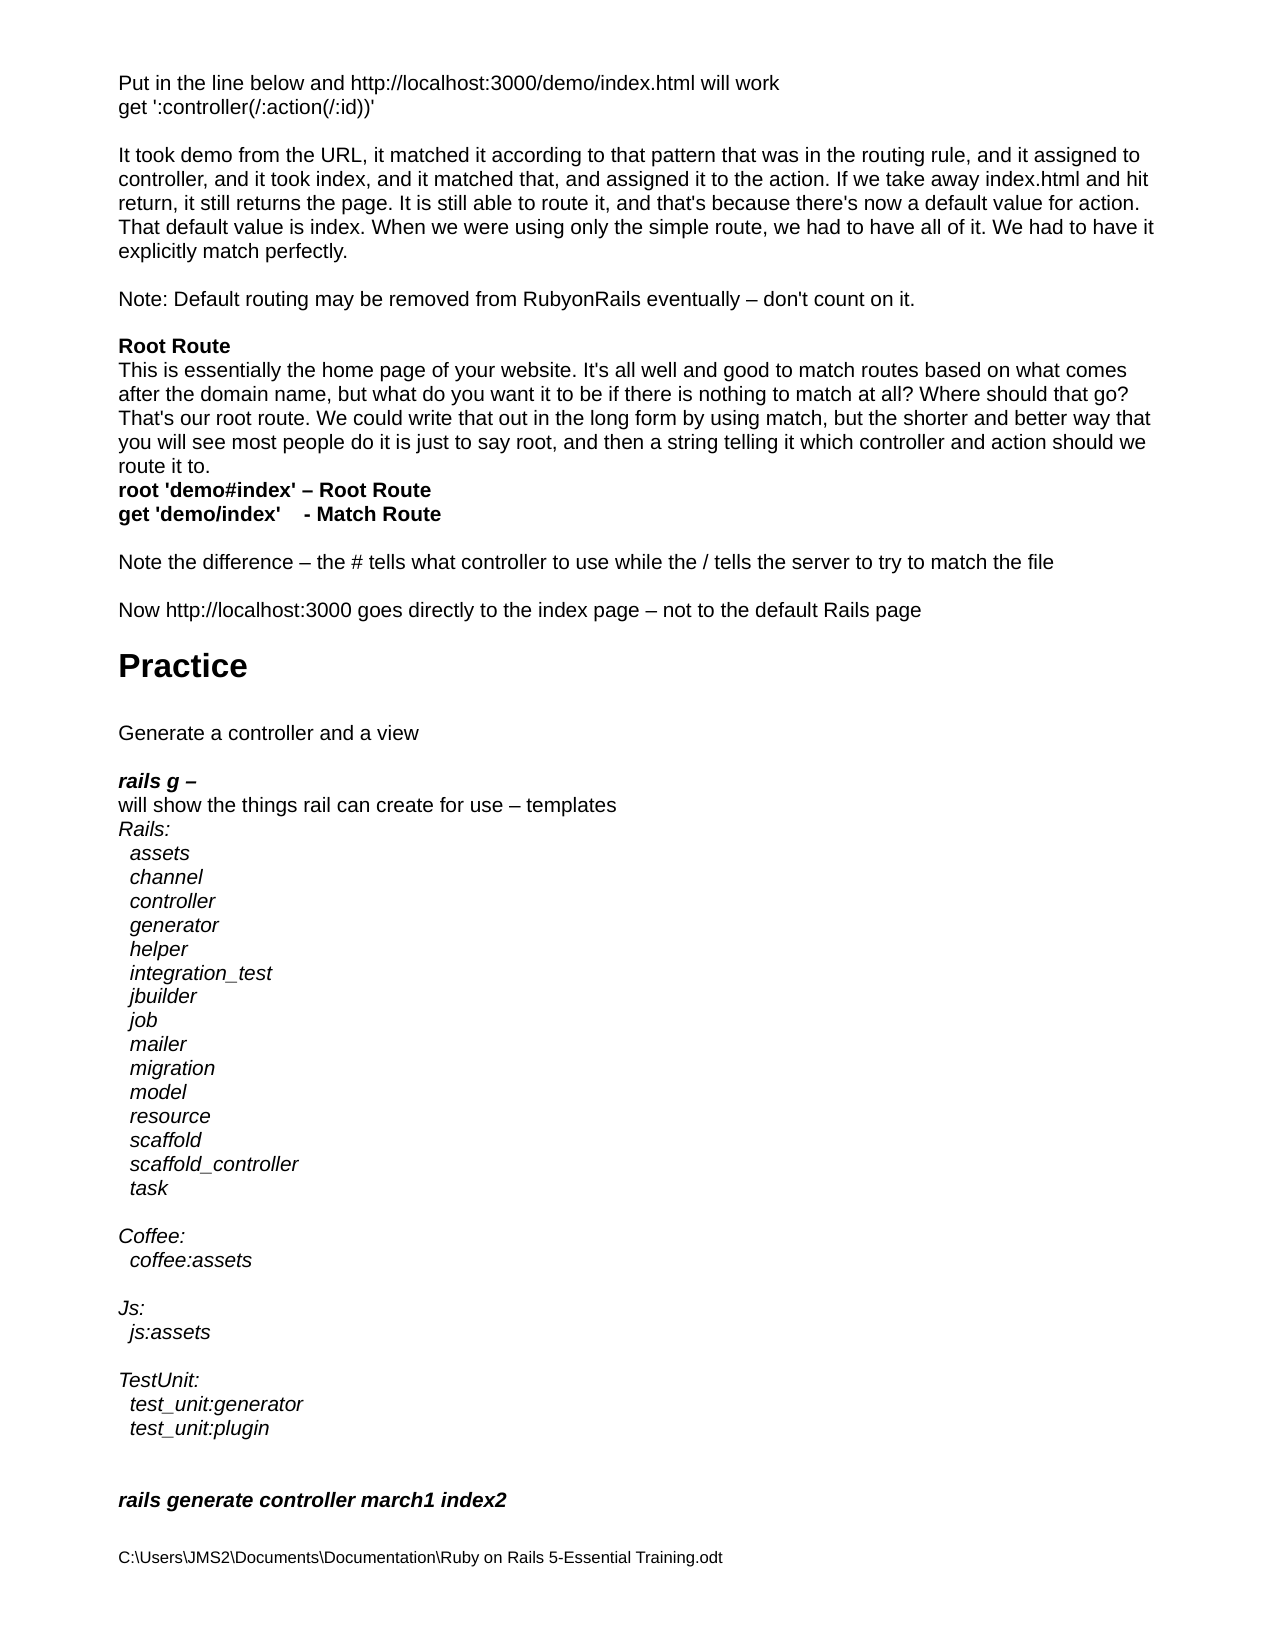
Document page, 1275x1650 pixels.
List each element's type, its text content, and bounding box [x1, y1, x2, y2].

text Put in the line below and http://localhost:3000/demo/index.html will work [118, 71, 1157, 95]
text controller [118, 888, 1157, 912]
text scaffold [118, 1128, 1157, 1152]
text job [118, 1008, 1157, 1032]
text coffee:assets [118, 1248, 1157, 1272]
text This is essentially the home page of your website. It's all well and good to match routes based on what comes after the domain name, but what do you want it to be if there is nothing to match at all? Where should that go? That's our root route. We could write that out in the long form by using match, but the shorter and better way that you will see most people do it is just to say root, and then a string telling it which controller and action should we route it to. [118, 358, 1157, 478]
text test_unit:generator [118, 1392, 1157, 1416]
text resource [118, 1104, 1157, 1128]
text Generate a controller and a view [118, 721, 1157, 745]
text scaffold_controller [118, 1152, 1157, 1176]
text root 'demo#index' – Root Route [118, 478, 1157, 502]
text Now http://localhost:3000 goes directly to the index page – not to the default Rails page [118, 598, 1157, 622]
text Rails: [118, 817, 1157, 841]
text model [118, 1080, 1157, 1104]
text rails generate controller march1 index2 [118, 1487, 1157, 1511]
text Note: Default routing may be removed from RubyonRails eventually – don't count on it. [118, 286, 1157, 310]
text It took demo from the URL, it matched it according to that pattern that was in the routing rule, and it assigned to controller, and it took index, and it matched that, and assigned it to the action. If we take away index.html and hit return, it still returns the page. It is still able to route it, and that's because there's now a default value for action. [118, 143, 1157, 214]
subtitle Practice [118, 646, 1157, 684]
text helper [118, 936, 1157, 960]
text mailer [118, 1032, 1157, 1056]
text get ':controller(/:action(/:id))' [118, 95, 1157, 119]
text Note the difference – the # tells what controller to use while the / tells the server to try to match the file [118, 550, 1157, 574]
text TestUnit: [118, 1368, 1157, 1392]
text test_unit:plugin [118, 1416, 1157, 1439]
text That default value is index. When we were using only the simple route, we had to have all of it. We had to have it explicitly match perfectly. [118, 214, 1157, 262]
text will show the things rail can create for use – templates [118, 793, 1157, 817]
text Root Route [118, 334, 1157, 358]
text assets [118, 841, 1157, 864]
text task [118, 1176, 1157, 1200]
text Coffee: [118, 1224, 1157, 1248]
text Js: [118, 1296, 1157, 1320]
text integration_test [118, 960, 1157, 984]
text jbuilder [118, 984, 1157, 1008]
text get 'demo/index' - Match Route [118, 502, 1157, 526]
text migration [118, 1056, 1157, 1080]
text generator [118, 912, 1157, 936]
text channel [118, 864, 1157, 888]
text js:assets [118, 1320, 1157, 1344]
text rails g – [118, 769, 1157, 793]
